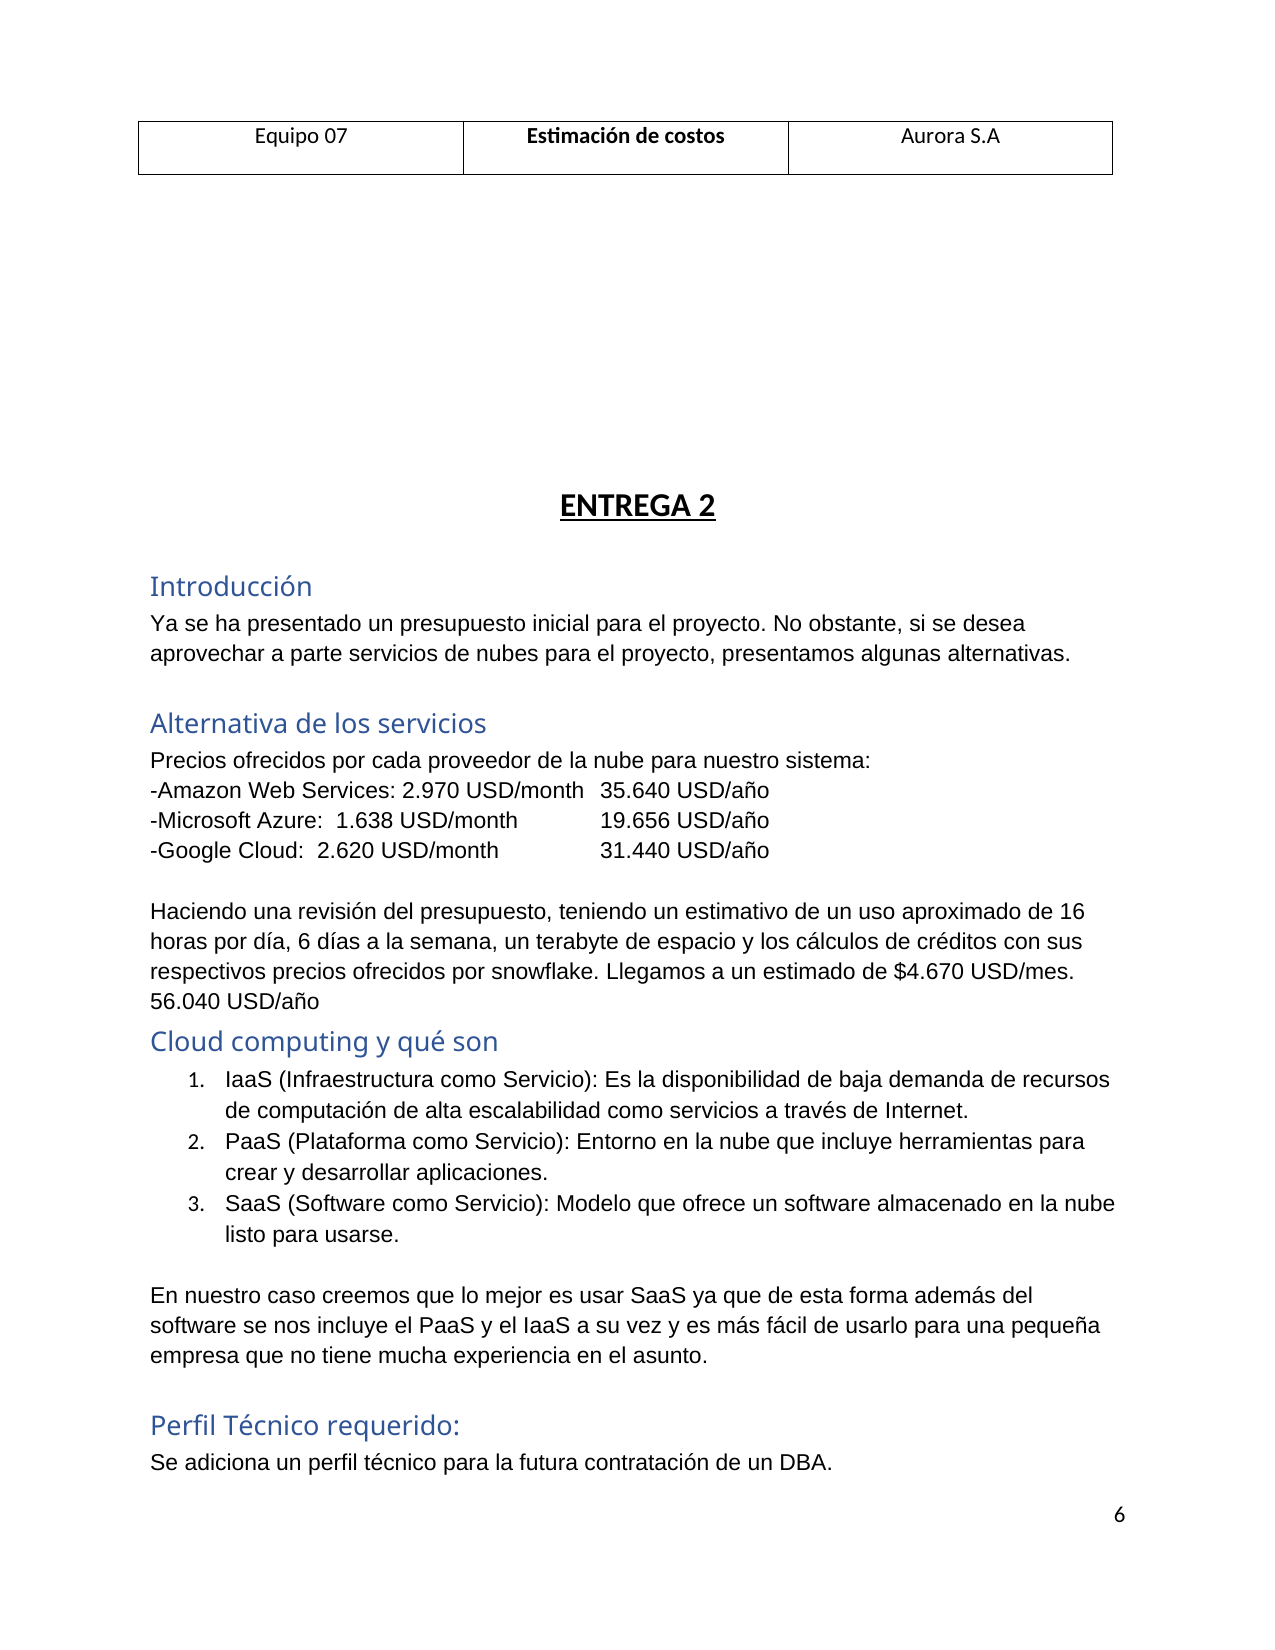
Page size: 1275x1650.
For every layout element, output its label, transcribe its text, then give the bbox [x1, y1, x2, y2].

text -Amazon Web Services: 2.970 USD/month 35.640 USD/año [150, 777, 1125, 803]
list IaaS (Infraestructura como Servicio): Es la disponibilidad de baja demanda de recursos de computación de alta escalabilidad como servicios a través de Internet. [187, 1065, 1125, 1123]
list SaaS (Software como Servicio): Modelo que ofrece un software almacenado en la nube listo para usarse. [187, 1189, 1125, 1247]
text -Google Cloud: 2.620 USD/month 31.440 USD/año [150, 837, 1125, 864]
text En nuestro caso creemos que lo mejor es usar SaaS ya que de esta forma además del software se nos incluye el PaaS y el IaaS a su vez y es más fácil de usarlo para una pequeña empresa que no tiene mucha experiencia en el asunto. [150, 1282, 1125, 1368]
text Haciendo una revisión del presupuesto, teniendo un estimativo de un uso aproximado de 16 horas por día, 6 días a la semana, un terabyte de espacio y los cálculos de créditos con sus respectivos precios ofrecidos por snowflake. Llegamos a un estimado de $4.670 USD/mes. 56.040 USD/año [150, 898, 1125, 1015]
text -Microsoft Azure: 1.638 USD/month 19.656 USD/año [150, 807, 1125, 833]
text Precios ofrecidos por cada proveedor de la nube para nuestro sistema: [150, 747, 1125, 773]
text Se adiciona un perfil técnico para la futura contratación de un DBA. [150, 1449, 1125, 1475]
text ENTREGA 2 [150, 484, 1125, 525]
text Ya se ha presentado un presupuesto inicial para el proyecto. No obstante, si se desea aprovechar a parte servicios de nubes para el proyecto, presentamos algunas alternativas. [150, 609, 1125, 666]
subtitle Perfil Técnico requerido: [150, 1407, 1125, 1443]
subtitle Introducción [150, 567, 1125, 604]
subtitle Cloud computing y qué son [150, 1023, 1125, 1059]
subtitle Alternativa de los servicios [150, 704, 1125, 741]
list PaaS (Plataforma como Servicio): Entorno en la nube que incluye herramientas para crear y desarrollar aplicaciones. [187, 1127, 1125, 1185]
